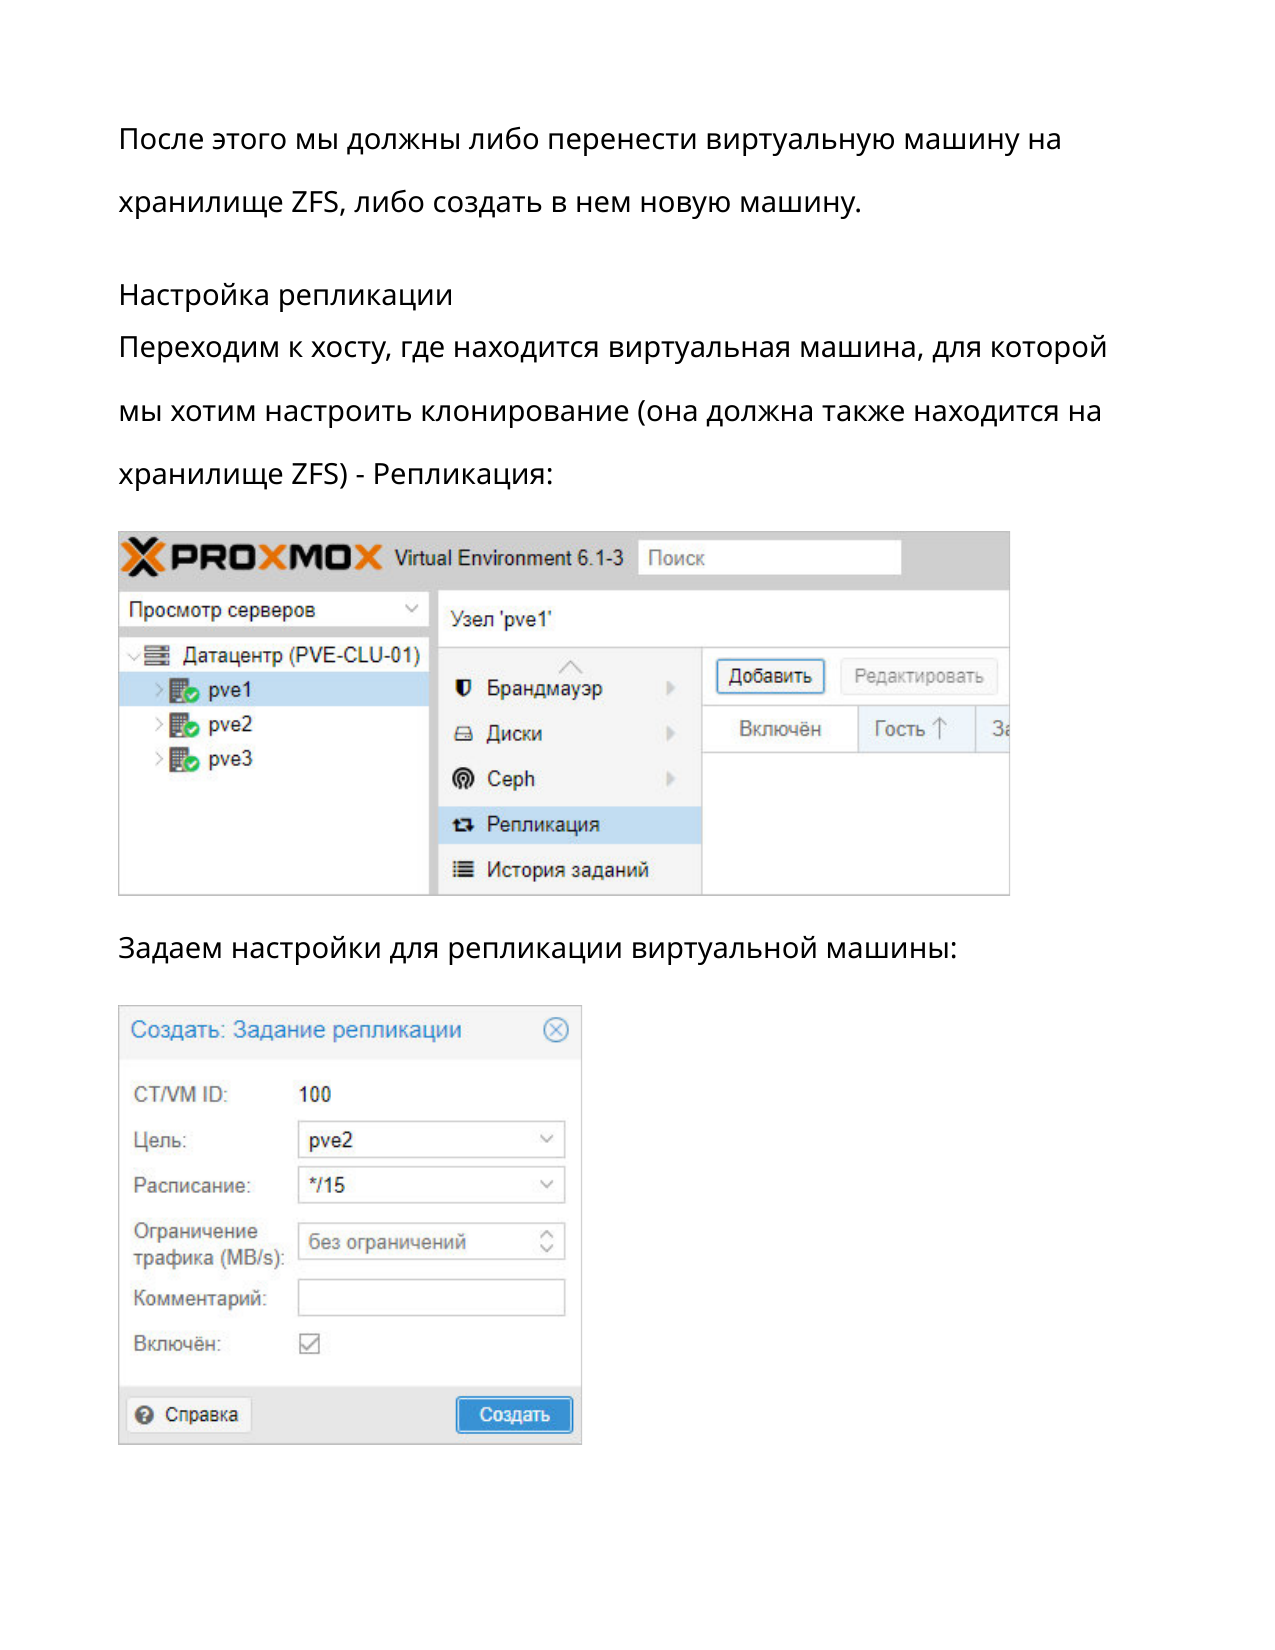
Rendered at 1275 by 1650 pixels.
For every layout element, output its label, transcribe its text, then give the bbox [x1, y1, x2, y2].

subtitle Настройка репликации [118, 274, 1157, 314]
text Задаем настройки для репликации виртуальной машины: [118, 927, 1157, 967]
text Переходим к хосту, где находится виртуальная машина, для которой мы хотим настроить клонирование (она должна также находится на хранилище ZFS) - Репликация: [118, 326, 1157, 493]
picture [118, 531, 1011, 896]
picture [118, 1005, 583, 1445]
text После этого мы должны либо перенести виртуальную машину на хранилище ZFS, либо создать в нем новую машину. [118, 118, 1157, 221]
